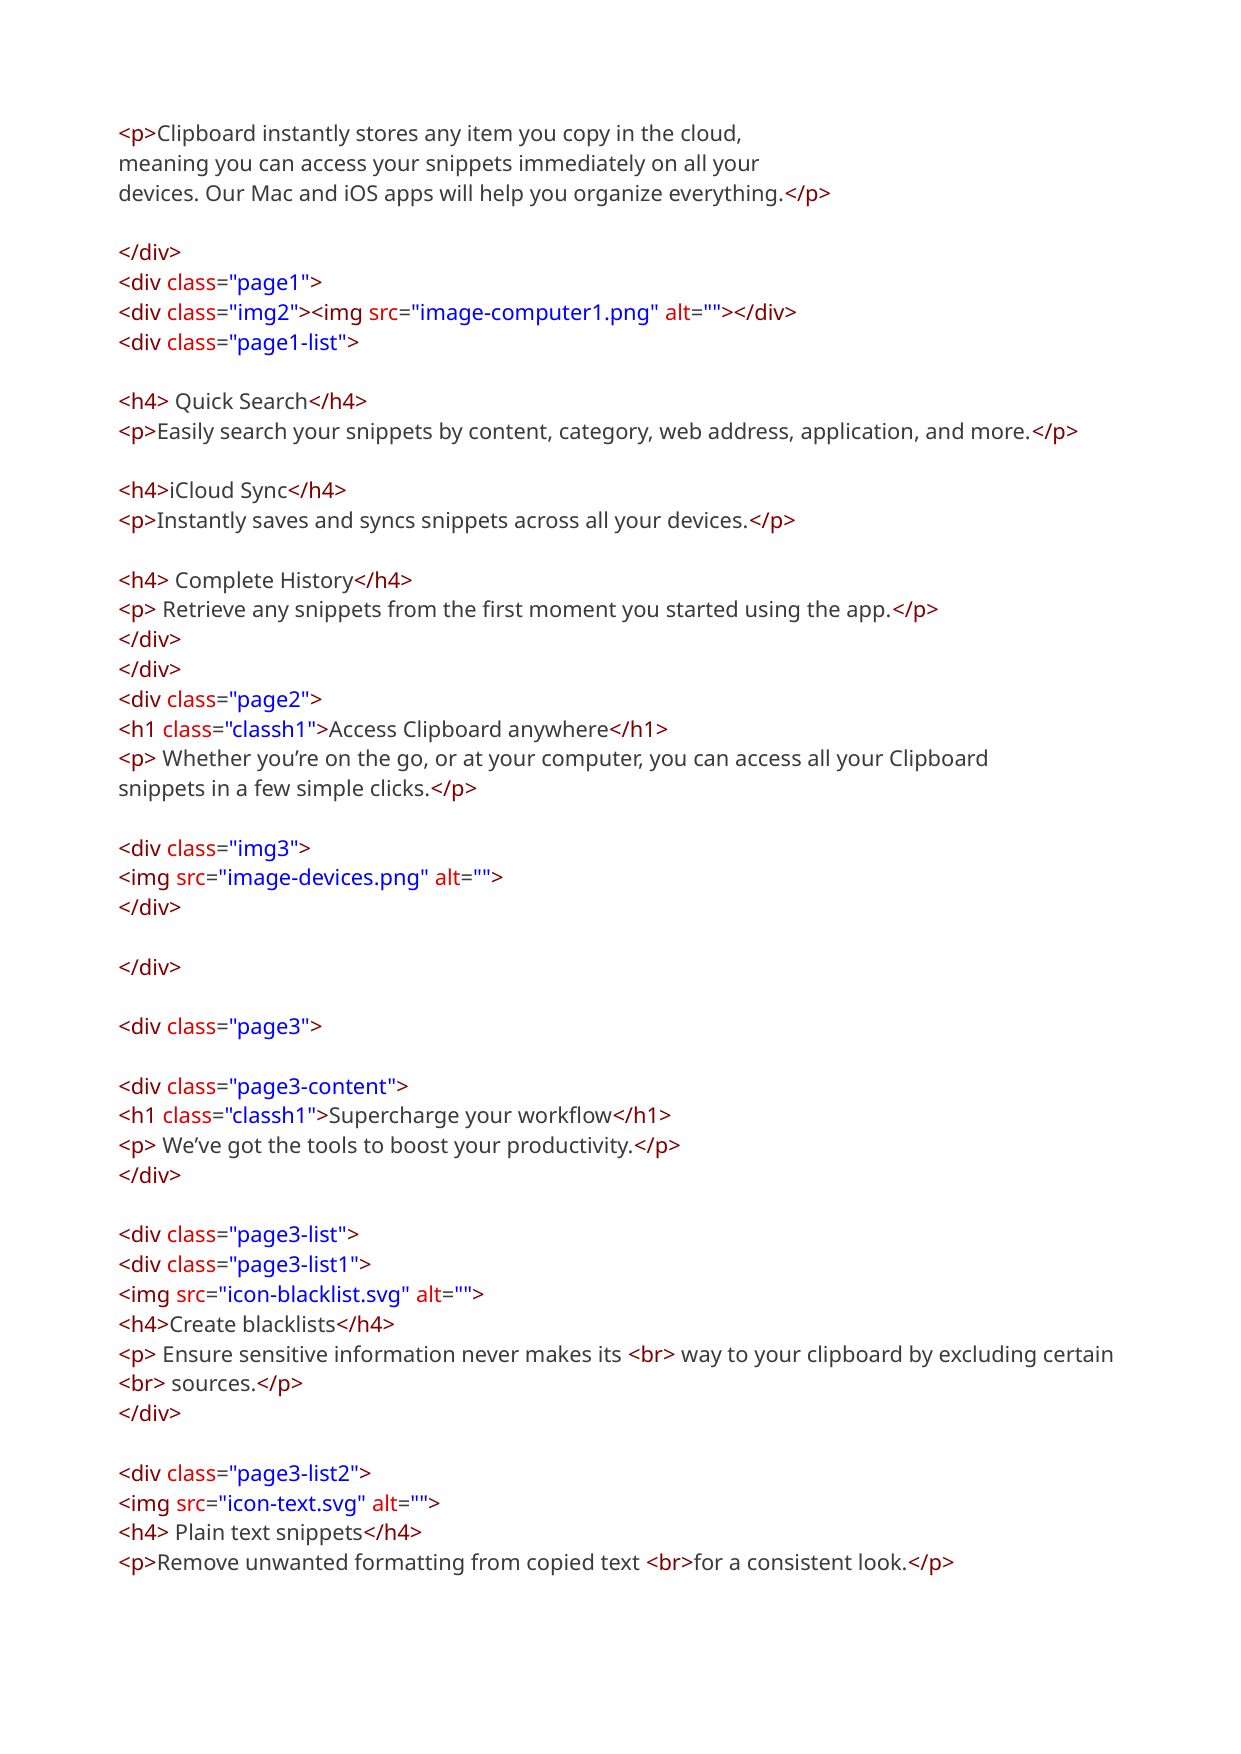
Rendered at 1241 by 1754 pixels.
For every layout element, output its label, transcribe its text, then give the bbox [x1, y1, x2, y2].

text </div> [118, 1398, 1122, 1428]
text <h4> Plain text snippets</h4> [118, 1517, 1122, 1547]
text <div class="page2"> [118, 684, 1122, 713]
text <h1 class="classh1">Access Clipboard anywhere</h1> [118, 713, 1122, 743]
text <h1 class="classh1">Supercharge your workflow</h1> [118, 1100, 1122, 1130]
text <div class="page1"> [118, 267, 1122, 297]
text <div class="img3"> [118, 833, 1122, 862]
text <p> We’ve got the tools to boost your productivity.</p> [118, 1130, 1122, 1160]
text <div class="page1-list"> [118, 327, 1122, 356]
text <p>Easily search your snippets by content, category, web address, application, and more.</p> [118, 416, 1122, 446]
text <h4> Quick Search</h4> [118, 386, 1122, 416]
text </div> [118, 654, 1122, 684]
text <p> Retrieve any snippets from the first moment you started using the app.</p> [118, 594, 1122, 624]
text <h4>iCloud Sync</h4> [118, 475, 1122, 505]
text <p>Instantly saves and syncs snippets across all your devices.</p> [118, 505, 1122, 535]
text </div> [118, 624, 1122, 654]
text </div> [118, 952, 1122, 981]
text <h4> Complete History</h4> [118, 564, 1122, 594]
text <h4>Create blacklists</h4> [118, 1309, 1122, 1339]
text <p>Clipboard instantly stores any item you copy in the cloud, [118, 118, 1122, 148]
text </div> [118, 892, 1122, 922]
text snippets in a few simple clicks.</p> [118, 773, 1122, 803]
text <div class="page3-list2"> [118, 1458, 1122, 1487]
text <p> Ensure sensitive information never makes its <br> way to your clipboard by excluding certain <br> sources.</p> [118, 1339, 1122, 1398]
text </div> [118, 1160, 1122, 1190]
text <img src="image-devices.png" alt=""> [118, 862, 1122, 892]
text <img src="icon-blacklist.svg" alt=""> [118, 1279, 1122, 1309]
text devices. Our Mac and iOS apps will help you organize everything.</p> [118, 178, 1122, 207]
text <div class="img2"><img src="image-computer1.png" alt=""></div> [118, 297, 1122, 327]
text meaning you can access your snippets immediately on all your [118, 148, 1122, 178]
text <p> Whether you’re on the go, or at your computer, you can access all your Clipboard [118, 743, 1122, 773]
text <div class="page3-content"> [118, 1071, 1122, 1100]
text <p>Remove unwanted formatting from copied text <br>for a consistent look.</p> [118, 1547, 1122, 1577]
text <img src="icon-text.svg" alt=""> [118, 1487, 1122, 1517]
text <div class="page3-list"> [118, 1219, 1122, 1249]
text </div> [118, 237, 1122, 267]
text <div class="page3-list1"> [118, 1249, 1122, 1279]
text <div class="page3"> [118, 1011, 1122, 1041]
